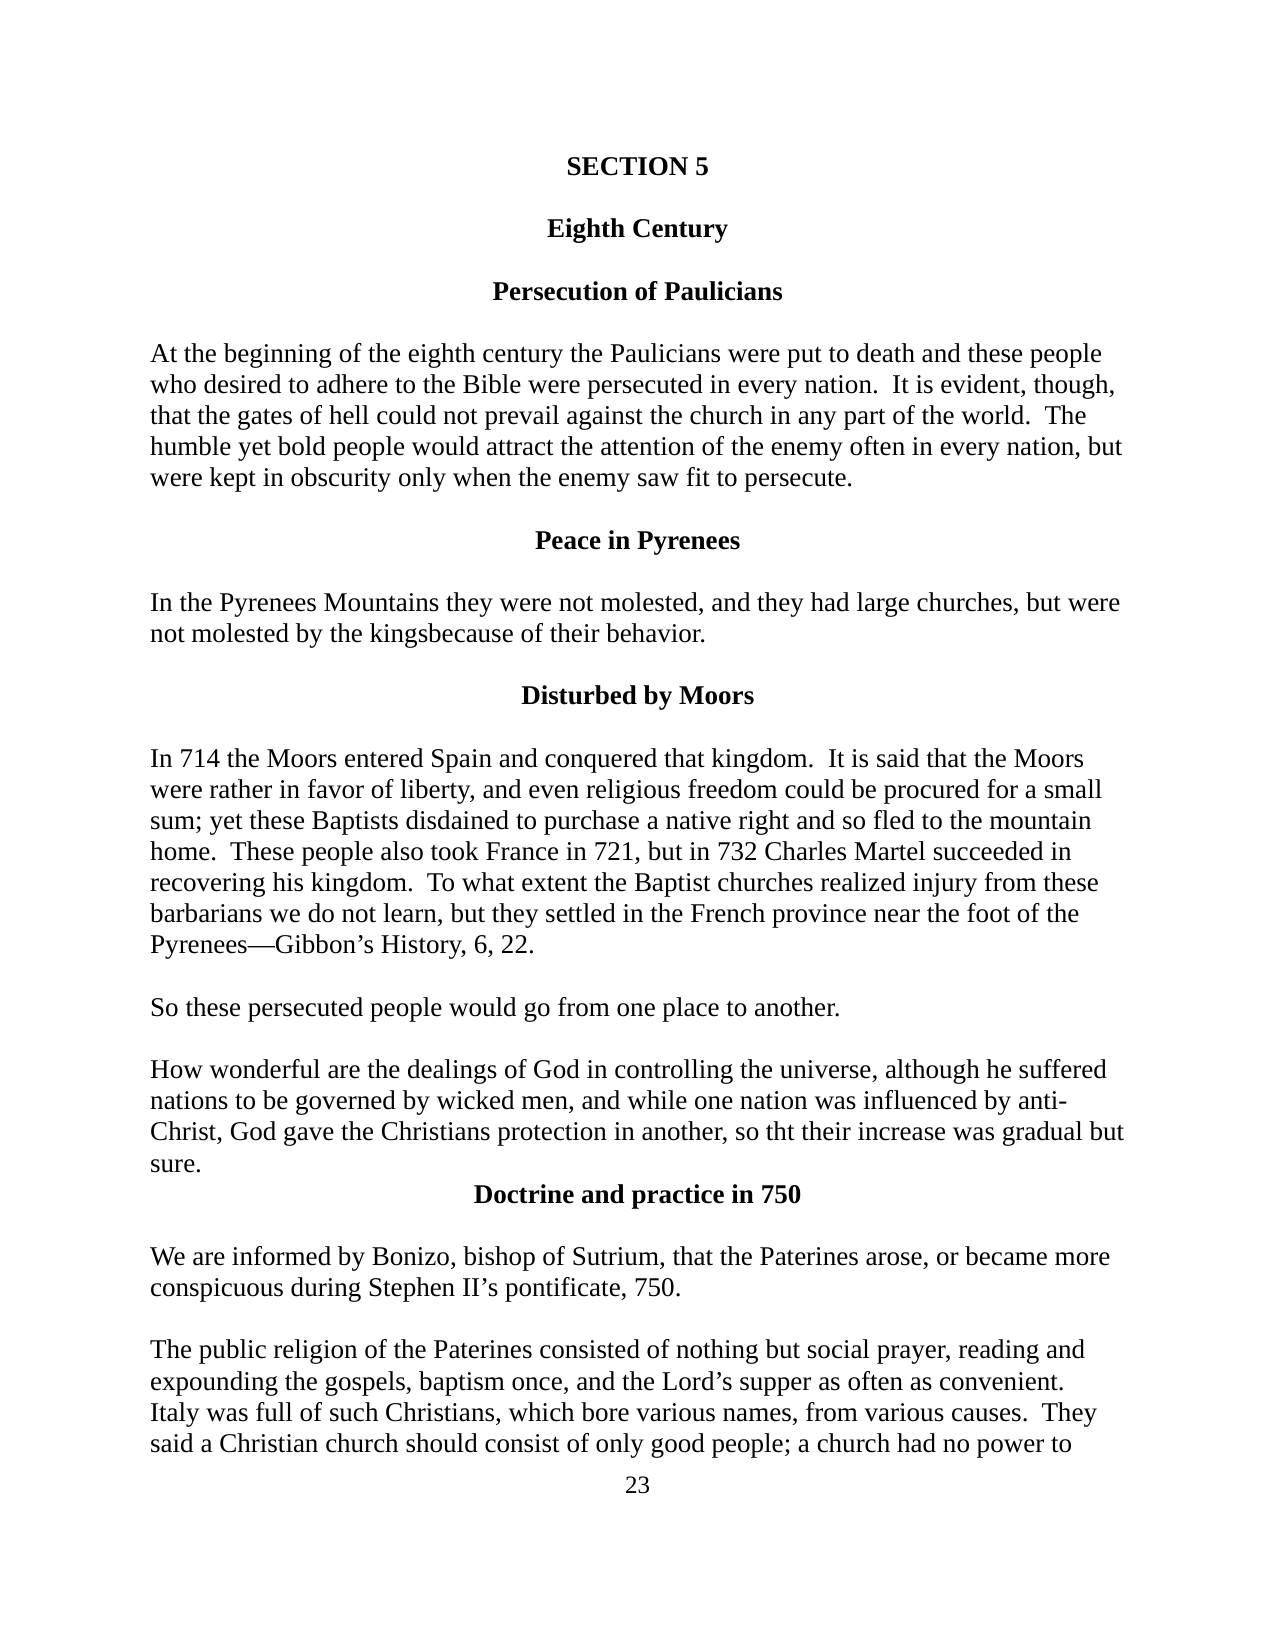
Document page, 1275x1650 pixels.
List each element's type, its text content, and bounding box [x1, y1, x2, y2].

text Disturbed by Moors [150, 679, 1125, 711]
text Eighth Century [150, 212, 1125, 243]
text How wonderful are the dealings of God in controlling the universe, although he suffered nations to be governed by wicked men, and while one nation was influenced by anti-Christ, God gave the Christians protection in another, so tht their increase was gradual but sure. [150, 1053, 1125, 1178]
text Peace in Pyrenees [150, 524, 1125, 555]
text In 714 the Moors entered Spain and conquered that kingdom. It is said that the Moors were rather in favor of liberty, and even religious freedom could be procured for a small sum; yet these Baptists disdained to purchase a native right and so fled to the mountain home. These people also took France in 721, but in 732 Charles Martel succeeded in recovering his kingdom. To what extent the Baptist churches realized injury from these barbarians we do not learn, but they settled in the French province near the foot of the Pyrenees—Gibbon’s History, 6, 22. [150, 742, 1125, 960]
text Persecution of Paulicians [150, 274, 1125, 306]
text The public religion of the Paterines consisted of nothing but social prayer, reading and expounding the gospels, baptism once, and the Lord’s supper as often as convenient. Italy was full of such Christians, which bore various names, from various causes. They said a Christian church should consist of only good people; a church had no power to [150, 1333, 1125, 1458]
text We are informed by Bonizo, bishop of Sutrium, that the Paterines arose, or became more conspicuous during Stephen II’s pontificate, 750. [150, 1240, 1125, 1302]
text SECTION 5 [150, 150, 1125, 181]
text In the Pyrenees Mountains they were not molested, and they had large churches, but were not molested by the kingsbecause of their behavior. [150, 586, 1125, 648]
text So these persecuted people would go from one place to another. [150, 991, 1125, 1022]
text At the beginning of the eighth century the Paulicians were put to death and these people who desired to adhere to the Bible were persecuted in every nation. It is evident, though, that the gates of hell could not prevail against the church in any part of the world. The humble yet bold people would attract the attention of the enemy often in every nation, but were kept in obscurity only when the enemy saw fit to persecute. [150, 337, 1125, 493]
text Doctrine and practice in 750 [150, 1178, 1125, 1209]
